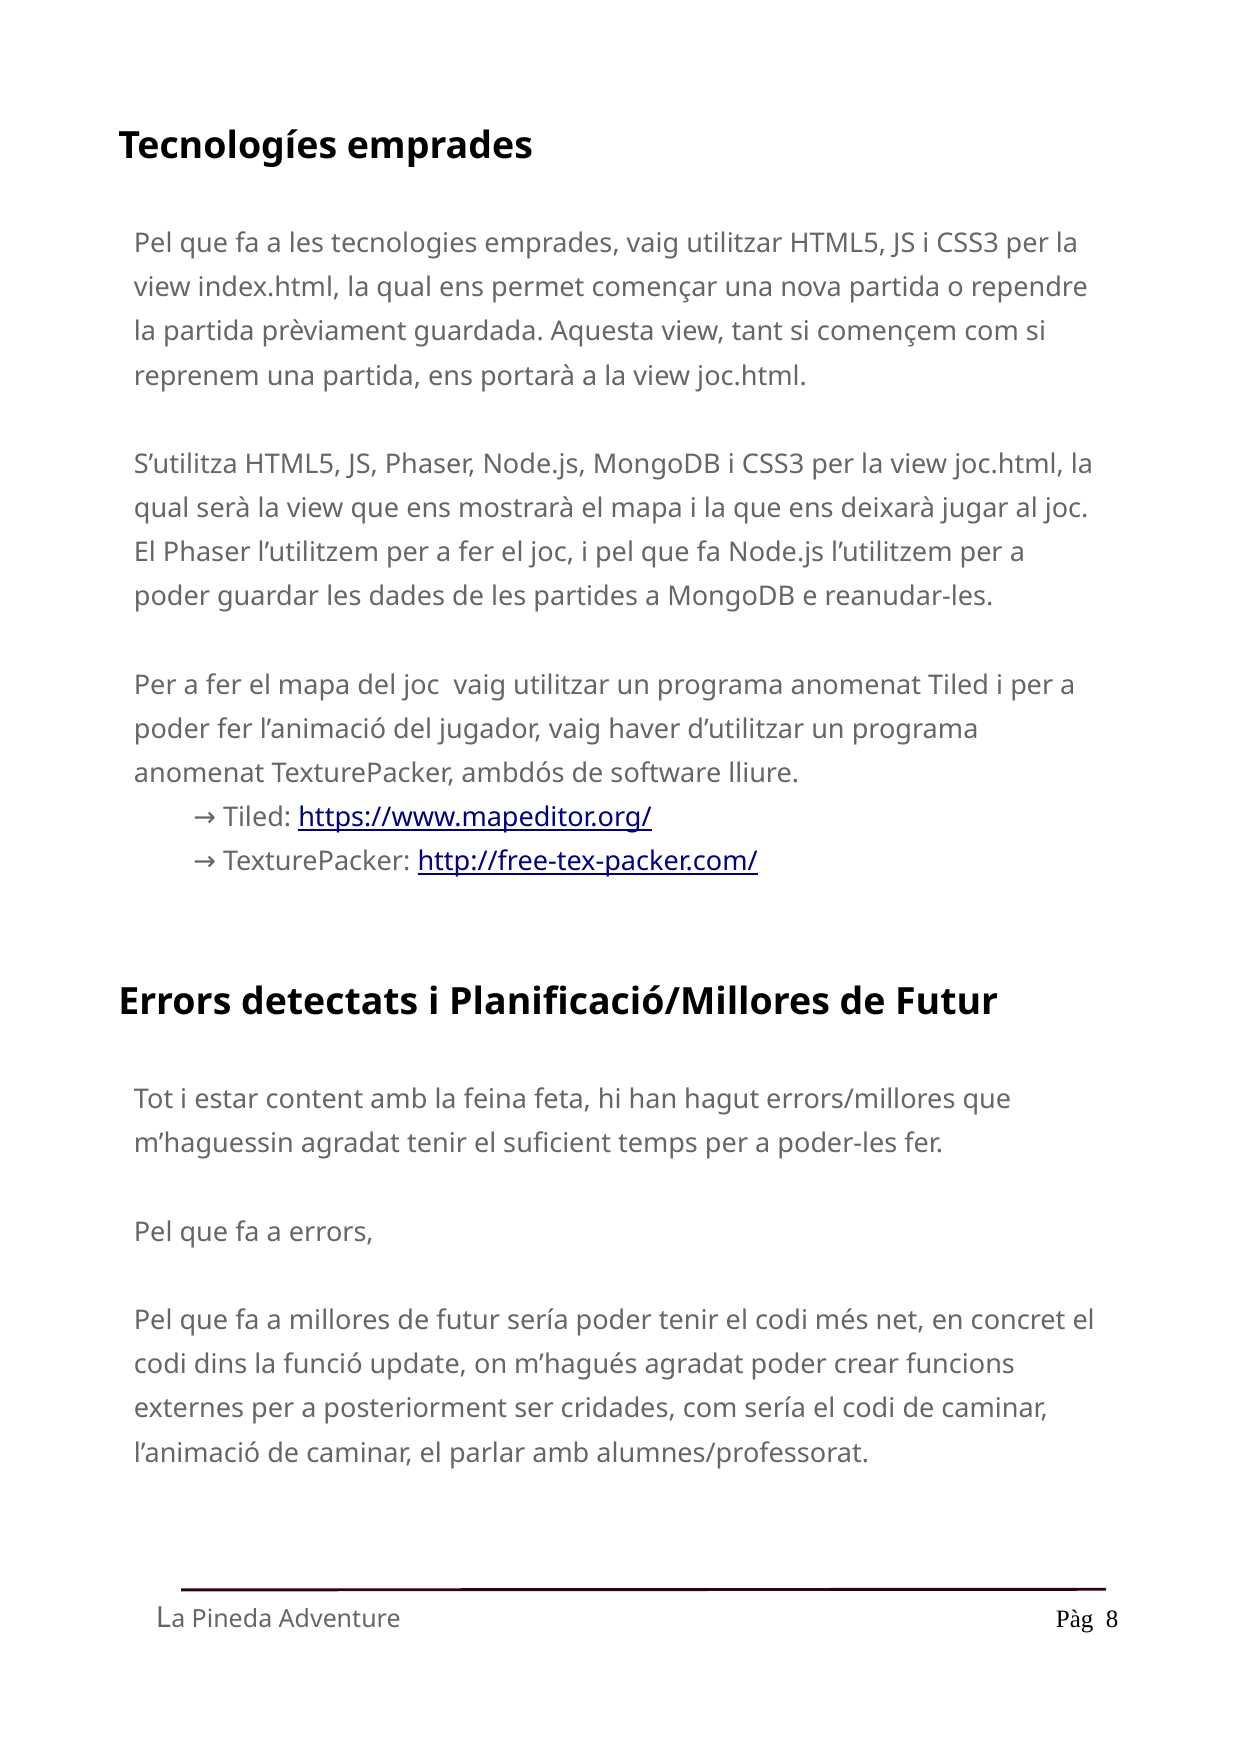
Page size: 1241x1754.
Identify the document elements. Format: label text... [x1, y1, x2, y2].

text Tot i estar content amb la feina feta, hi han hagut errors/millores que m’haguessin agradat tenir el suficient temps per a poder-les fer. [134, 1080, 1106, 1161]
text Tecnologíes emprades [118, 118, 1106, 169]
text Pel que fa a errors, [134, 1212, 1106, 1249]
text Pel que fa a millores de futur sería poder tenir el codi més net, en concret el codi dins la funció update, on m’hagués agradat poder crear funcions externes per a posteriorment ser cridades, com sería el codi de caminar, l’animació de caminar, el parlar amb alumnes/professorat. [134, 1301, 1106, 1470]
text Errors detectats i Planificació/Millores de Futur [118, 974, 1106, 1025]
text → TexturePacker: http://free-tex-packer.com/ [134, 842, 1106, 879]
text Per a fer el mapa del joc vaig utilitzar un programa anomenat Tiled i per a poder fer l’animació del jugador, vaig haver d’utilitzar un programa anomenat TexturePacker, ambdós de software lliure. [134, 665, 1106, 790]
text → Tiled: https://www.mapeditor.org/ [134, 798, 1106, 834]
text Pel que fa a les tecnologies emprades, vaig utilitzar HTML5, JS i CSS3 per la view index.html, la qual ens permet començar una nova partida o rependre la partida prèviament guardada. Aquesta view, tant si començem com si reprenem una partida, ens portarà a la view joc.html. [134, 223, 1106, 393]
text S’utilitza HTML5, JS, Phaser, Node.js, MongoDB i CSS3 per la view joc.html, la qual serà la view que ens mostrarà el mapa i la que ens deixarà jugar al joc. El Phaser l’utilitzem per a fer el joc, i pel que fa Node.js l’utilitzem per a poder guardar les dades de les partides a MongoDB e reanudar-les. [134, 444, 1106, 614]
